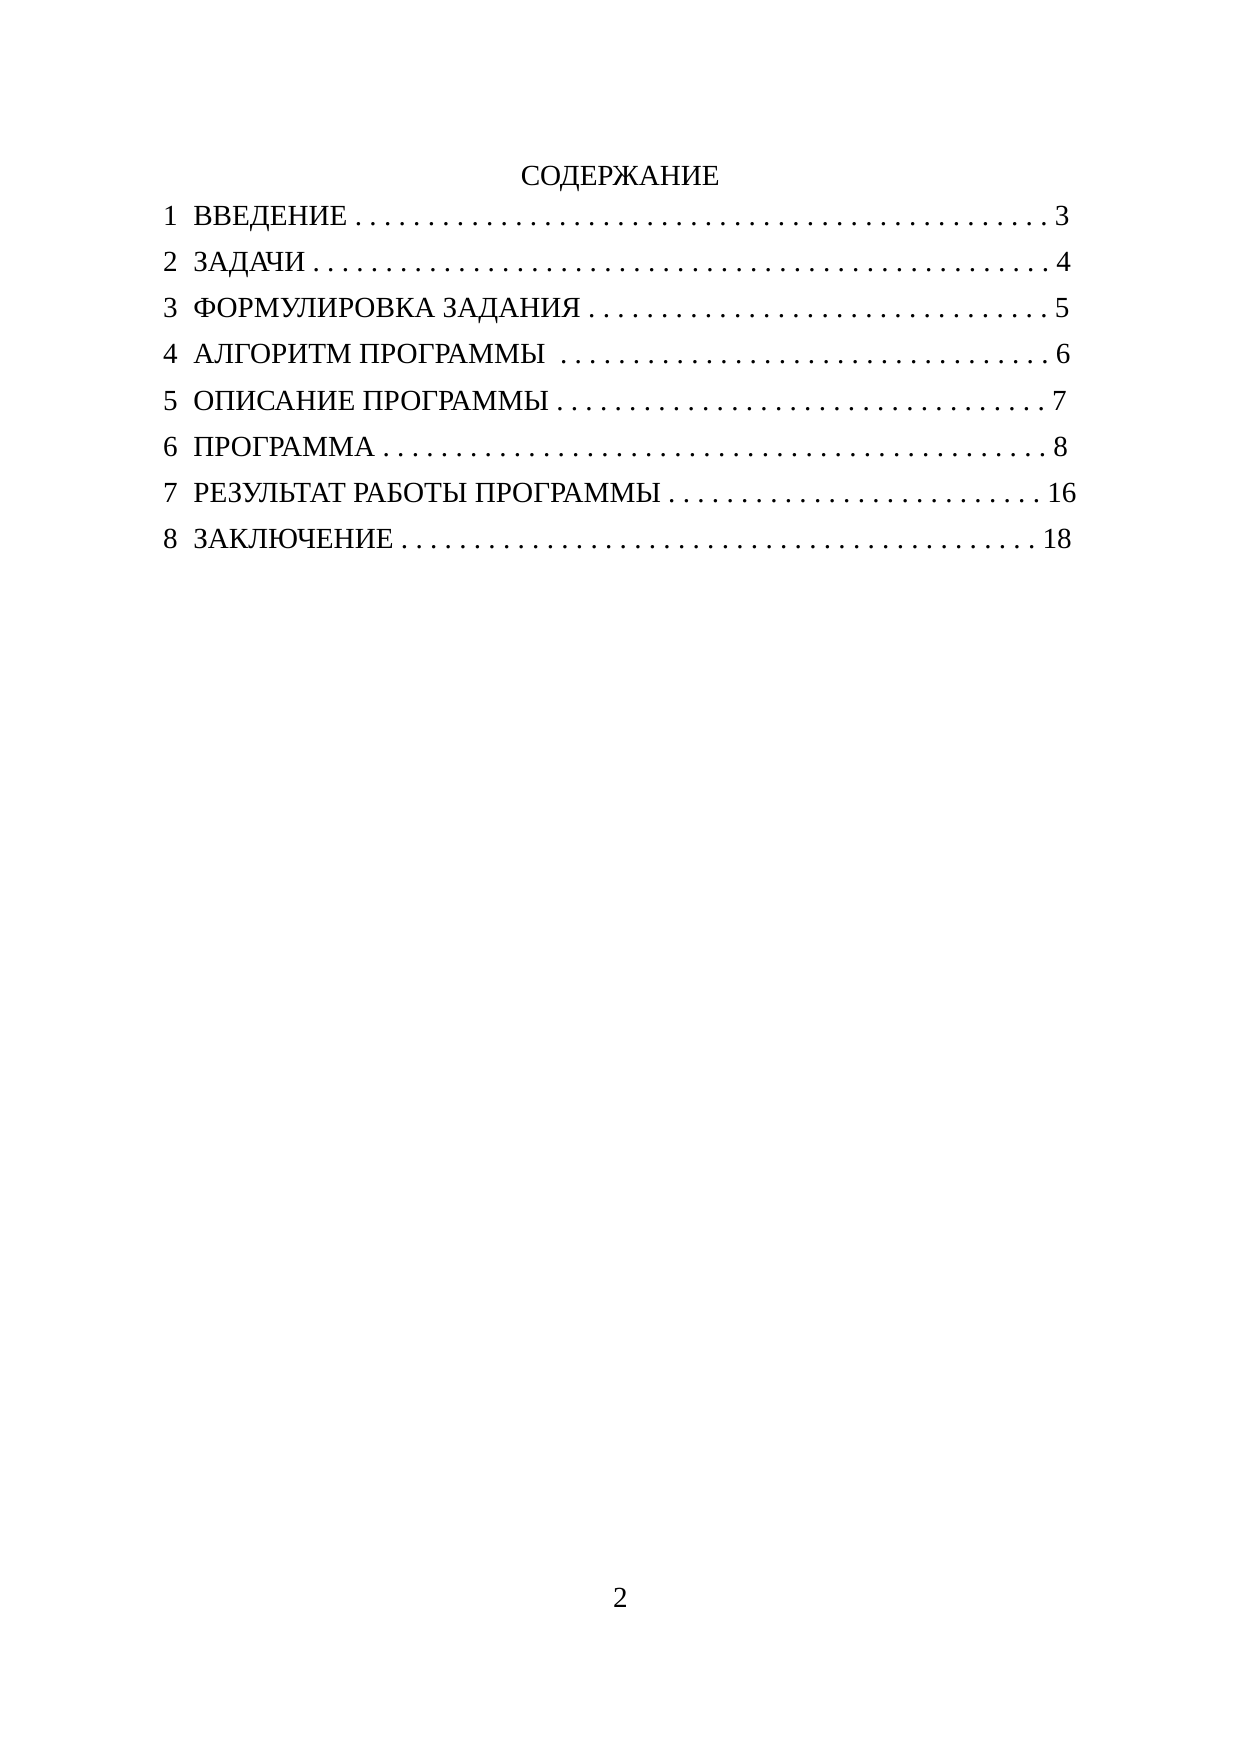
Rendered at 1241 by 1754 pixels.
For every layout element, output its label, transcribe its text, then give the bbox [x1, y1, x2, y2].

list ФОРМУЛИРОВКА ЗАДАНИЯ . . . . . . . . . . . . . . . . . . . . . . . . . . . . . . . . 5 [156, 291, 1122, 324]
list ЗАКЛЮЧЕНИЕ . . . . . . . . . . . . . . . . . . . . . . . . . . . . . . . . . . . . . . . . . . . . 18 [156, 521, 1122, 554]
list ВВЕДЕНИЕ . . . . . . . . . . . . . . . . . . . . . . . . . . . . . . . . . . . . . . . . . . . . . . . . 3 [156, 198, 1122, 232]
list РЕЗУЛЬТАТ РАБОТЫ ПРОГРАММЫ . . . . . . . . . . . . . . . . . . . . . . . . . . 16 [156, 475, 1122, 508]
text СОДЕРЖАНИЕ [118, 118, 1122, 192]
list АЛГОРИТМ ПРОГРАММЫ . . . . . . . . . . . . . . . . . . . . . . . . . . . . . . . . . . 6 [156, 337, 1122, 370]
list ПРОГРАММА . . . . . . . . . . . . . . . . . . . . . . . . . . . . . . . . . . . . . . . . . . . . . . 8 [156, 429, 1122, 462]
list ЗАДАЧИ . . . . . . . . . . . . . . . . . . . . . . . . . . . . . . . . . . . . . . . . . . . . . . . . . . . 4 [156, 244, 1122, 278]
text 2 [118, 1580, 1122, 1613]
list ОПИСАНИЕ ПРОГРАММЫ . . . . . . . . . . . . . . . . . . . . . . . . . . . . . . . . . . 7 [156, 383, 1122, 416]
